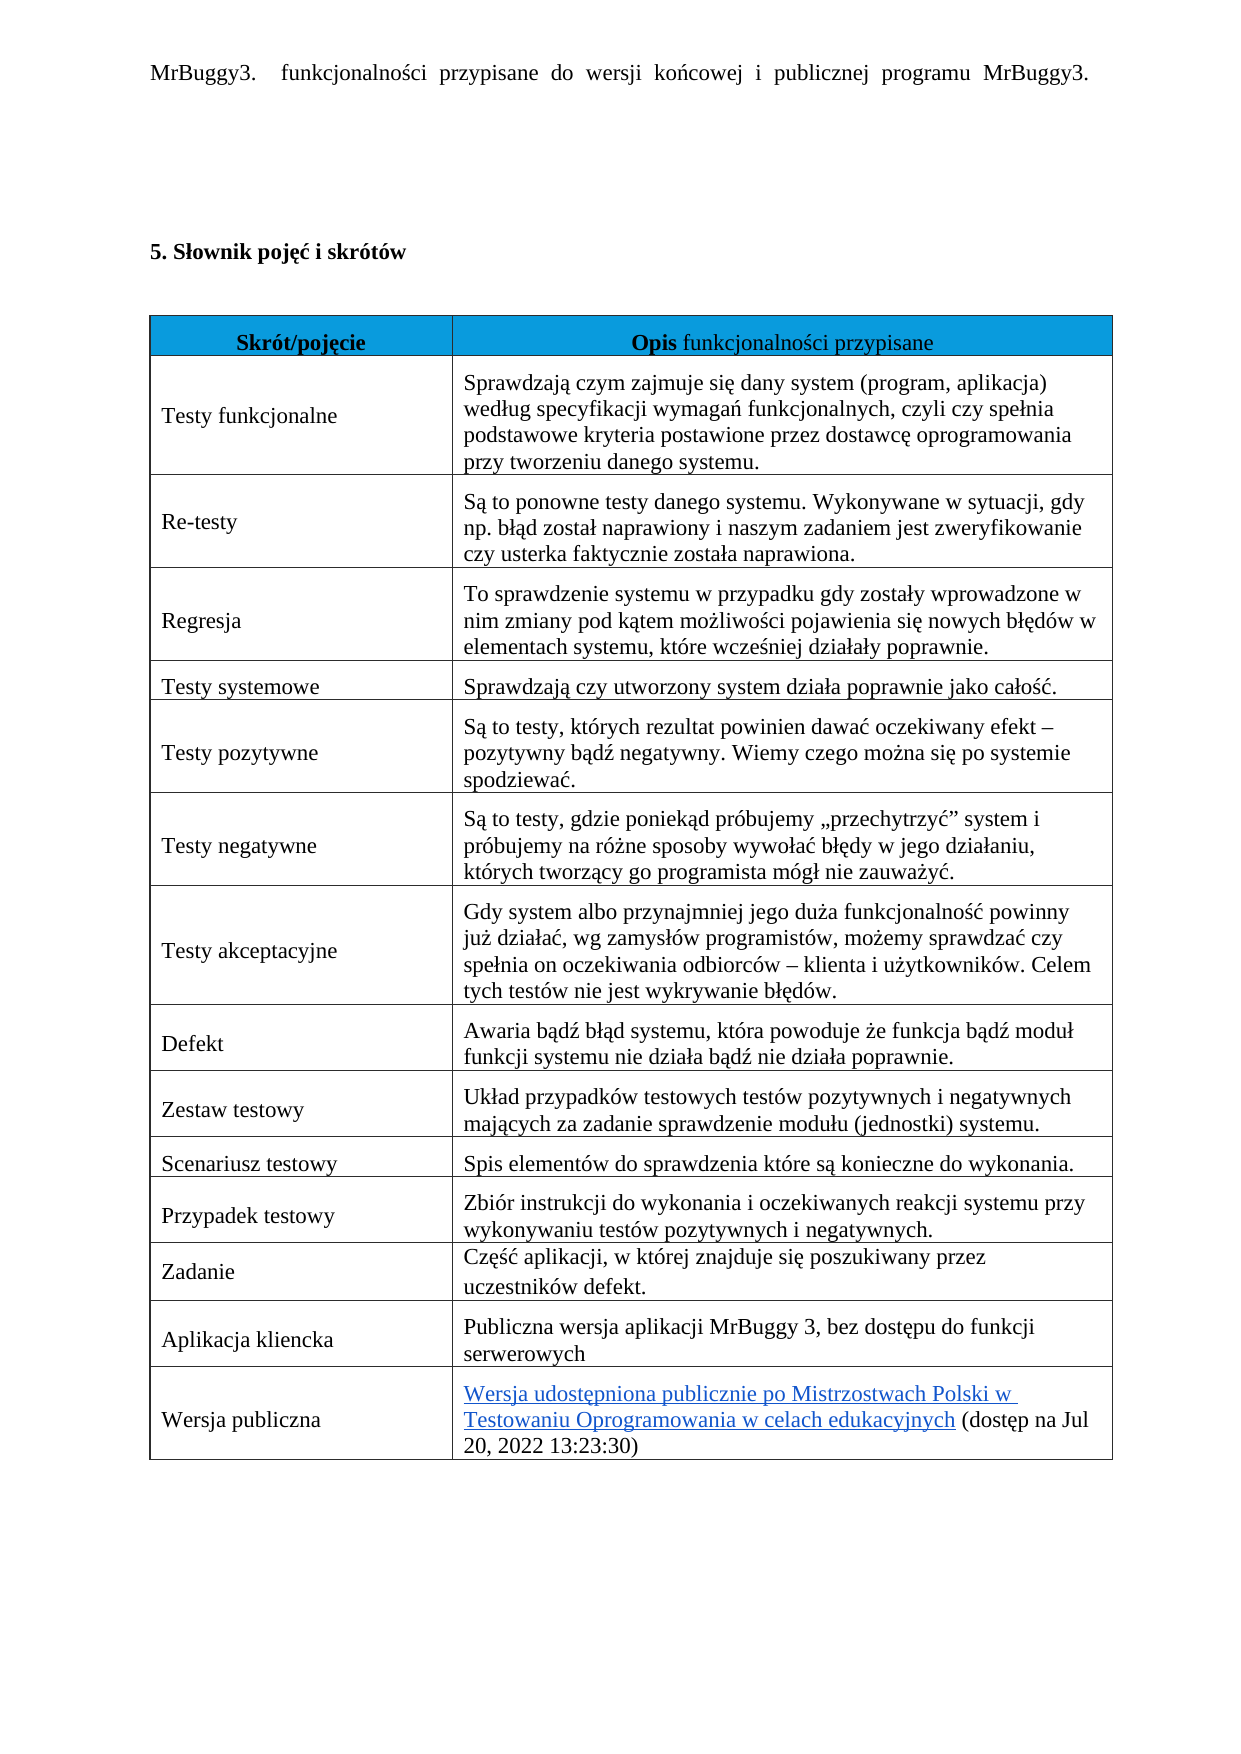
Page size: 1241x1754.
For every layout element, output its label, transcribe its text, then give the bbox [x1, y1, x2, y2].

table_cell Spis elementów do sprawdzenia które są konieczne do wykonania. [453, 1137, 1112, 1176]
table_cell Są to ponowne testy danego systemu. Wykonywane w sytuacji, gdy np. błąd został naprawiony i naszym zadaniem jest zweryfikowanie czy usterka faktycznie została naprawiona. [453, 475, 1112, 567]
table_cell Testy systemowe [151, 661, 452, 699]
text MrBuggy3. funkcjonalności przypisane do wersji końcowej i publicznej programu MrBuggy3. [150, 59, 1090, 204]
table_cell Wersja udostępniona publicznie po Mistrzostwach Polski w Testowaniu Oprogramowania w celach edukacyjnych (dostęp na Jul 20, 2022 13:23:30) [453, 1367, 1112, 1459]
table_cell Scenariusz testowy [151, 1137, 452, 1176]
table_cell Wersja publiczna [151, 1367, 452, 1459]
table_cell Zbiór instrukcji do wykonania i oczekiwanych reakcji systemu przy wykonywaniu testów pozytywnych i negatywnych. [453, 1177, 1112, 1242]
table_cell Są to testy, których rezultat powinien dawać oczekiwany efekt – pozytywny bądź negatywny. Wiemy czego można się po systemie spodziewać. [453, 700, 1112, 792]
table_cell Przypadek testowy [151, 1177, 452, 1242]
table_cell Testy negatywne [151, 793, 452, 884]
table_cell Publiczna wersja aplikacji MrBuggy 3, bez dostępu do funkcji serwerowych [453, 1301, 1112, 1366]
table_cell Są to testy, gdzie poniekąd próbujemy „przechytrzyć” system i próbujemy na różne sposoby wywołać błędy w jego działaniu, których tworzący go programista mógł nie zauważyć. [453, 793, 1112, 884]
table_cell Gdy system albo przynajmniej jego duża funkcjonalność powinny już działać, wg zamysłów programistów, możemy sprawdzać czy spełnia on oczekiwania odbiorców – klienta i użytkowników. Celem tych testów nie jest wykrywanie błędów. [453, 886, 1112, 1003]
table_cell Regresja [151, 568, 452, 659]
table_cell Zadanie [151, 1243, 452, 1300]
table_cell Sprawdzają czy utworzony system działa poprawnie jako całość. [453, 661, 1112, 699]
table_cell Sprawdzają czym zajmuje się dany system (program, aplikacja) według specyfikacji wymagań funkcjonalnych, czyli czy spełnia podstawowe kryteria postawione przez dostawcę oprogramowania przy tworzeniu danego systemu. [453, 356, 1112, 474]
table_header Skrót/pojęcie [151, 316, 452, 355]
table_cell Defekt [151, 1005, 452, 1070]
table_cell Układ przypadków testowych testów pozytywnych i negatywnych mających za zadanie sprawdzenie modułu (jednostki) systemu. [453, 1071, 1112, 1136]
table_cell Aplikacja kliencka [151, 1301, 452, 1366]
table_cell Testy funkcjonalne [151, 356, 452, 474]
table_cell To sprawdzenie systemu w przypadku gdy zostały wprowadzone w nim zmiany pod kątem możliwości pojawienia się nowych błędów w elementach systemu, które wcześniej działały poprawnie. [453, 568, 1112, 659]
table_cell Zestaw testowy [151, 1071, 452, 1136]
table_header Opis funkcjonalności przypisane [453, 316, 1112, 355]
table_cell Re-testy [151, 475, 452, 567]
table_cell Testy pozytywne [151, 700, 452, 792]
table_cell Awaria bądź błąd systemu, która powoduje że funkcja bądź moduł funkcji systemu nie działa bądź nie działa poprawnie. [453, 1005, 1112, 1070]
text 5. Słownik pojęć i skrótów [150, 238, 1090, 264]
table_cell Testy akceptacyjne [151, 886, 452, 1003]
table_cell Część aplikacji, w której znajduje się poszukiwany przez uczestników defekt. [453, 1243, 1112, 1300]
